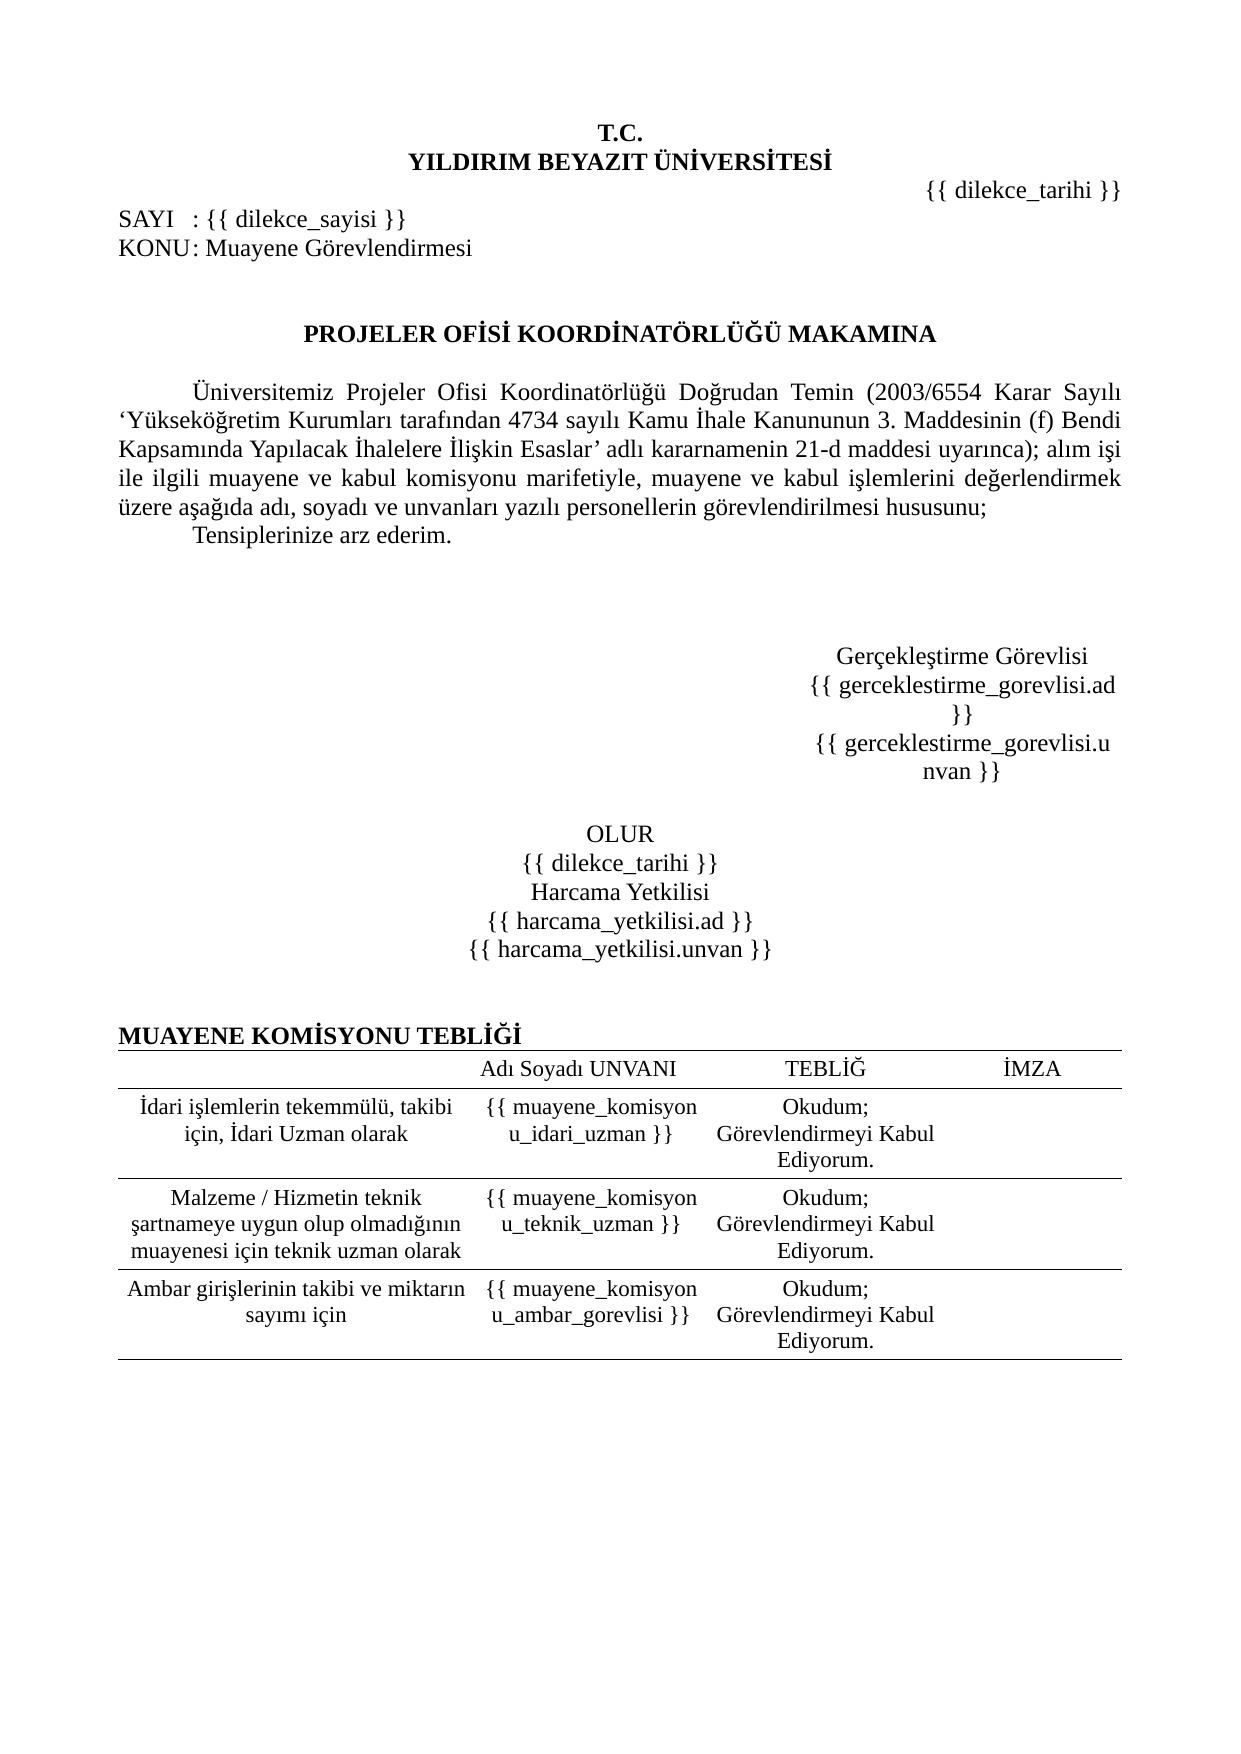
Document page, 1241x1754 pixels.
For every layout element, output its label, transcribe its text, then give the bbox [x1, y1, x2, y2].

table_cell Okudum; Görevlendirmeyi Kabul Ediyorum. [708, 1089, 943, 1178]
text KONU : Muayene Görevlendirmesi [118, 233, 1122, 262]
table_cell [943, 1270, 1122, 1359]
table_header Gerçekleştirme Görevlisi {{ gerceklestirme_gorevlisi.ad }} {{ gerceklestirme_gorevlisi.unvan }} [802, 549, 1122, 791]
table_header [118, 1051, 474, 1087]
table_cell [943, 1179, 1122, 1269]
table_cell [943, 1089, 1122, 1178]
text {{ dilekce_tarihi }} [118, 176, 1122, 204]
table_cell {{ muayene_komisyonu_idari_uzman }} [474, 1089, 708, 1178]
text Üniversitemiz Projeler Ofisi Koordinatörlüğü Doğrudan Temin (2003/6554 Karar Sayılı ‘Yükseköğretim Kurumları tarafından 4734 sayılı Kamu İhale Kanununun 3. Maddesinin (f) Bendi Kapsamında Yapılacak İhalelere İlişkin Esaslar’ adlı kararnamenin 21-d maddesi uyarınca); alım işi ile ilgili muayene ve kabul komisyonu marifetiyle, muayene ve kabul işlemlerini değerlendirmek üzere aşağıda adı, soyadı ve unvanları yazılı personellerin görevlendirilmesi hususunu; [118, 377, 1122, 521]
text YILDIRIM BEYAZIT ÜNİVERSİTESİ [118, 147, 1122, 176]
table_cell Okudum; Görevlendirmeyi Kabul Ediyorum. [708, 1179, 943, 1269]
table_header İMZA [943, 1051, 1122, 1087]
table_cell {{ muayene_komisyonu_teknik_uzman }} [474, 1179, 708, 1269]
text PROJELER OFİSİ KOORDİNATÖRLÜĞÜ MAKAMINA [118, 319, 1122, 348]
table_cell İdari işlemlerin tekemmülü, takibi için, İdari Uzman olarak [118, 1089, 474, 1178]
text MUAYENE KOMİSYONU TEBLİĞİ [118, 1021, 1122, 1049]
table_header Adı Soyadı UNVANI [474, 1051, 708, 1087]
table_cell Malzeme / Hizmetin teknik şartnameye uygun olup olmadığının muayenesi için teknik uzman olarak [118, 1179, 474, 1269]
text {{ dilekce_tarihi }} [118, 848, 1122, 877]
text {{ harcama_yetkilisi.ad }} [118, 906, 1122, 934]
table_cell Okudum; Görevlendirmeyi Kabul Ediyorum. [708, 1270, 943, 1359]
text SAYI : {{ dilekce_sayisi }} [118, 204, 1122, 233]
text {{ harcama_yetkilisi.unvan }} [118, 934, 1122, 963]
text Tensiplerinize arz ederim. [118, 521, 1122, 549]
text T.C. [118, 118, 1122, 147]
table_header TEBLİĞ [708, 1051, 943, 1087]
text OLUR [118, 819, 1122, 848]
table_cell {{ muayene_komisyonu_ambar_gorevlisi }} [474, 1270, 708, 1359]
table_header [118, 549, 802, 791]
text Harcama Yetkilisi [118, 877, 1122, 906]
table_cell Ambar girişlerinin takibi ve miktarın sayımı için [118, 1270, 474, 1359]
